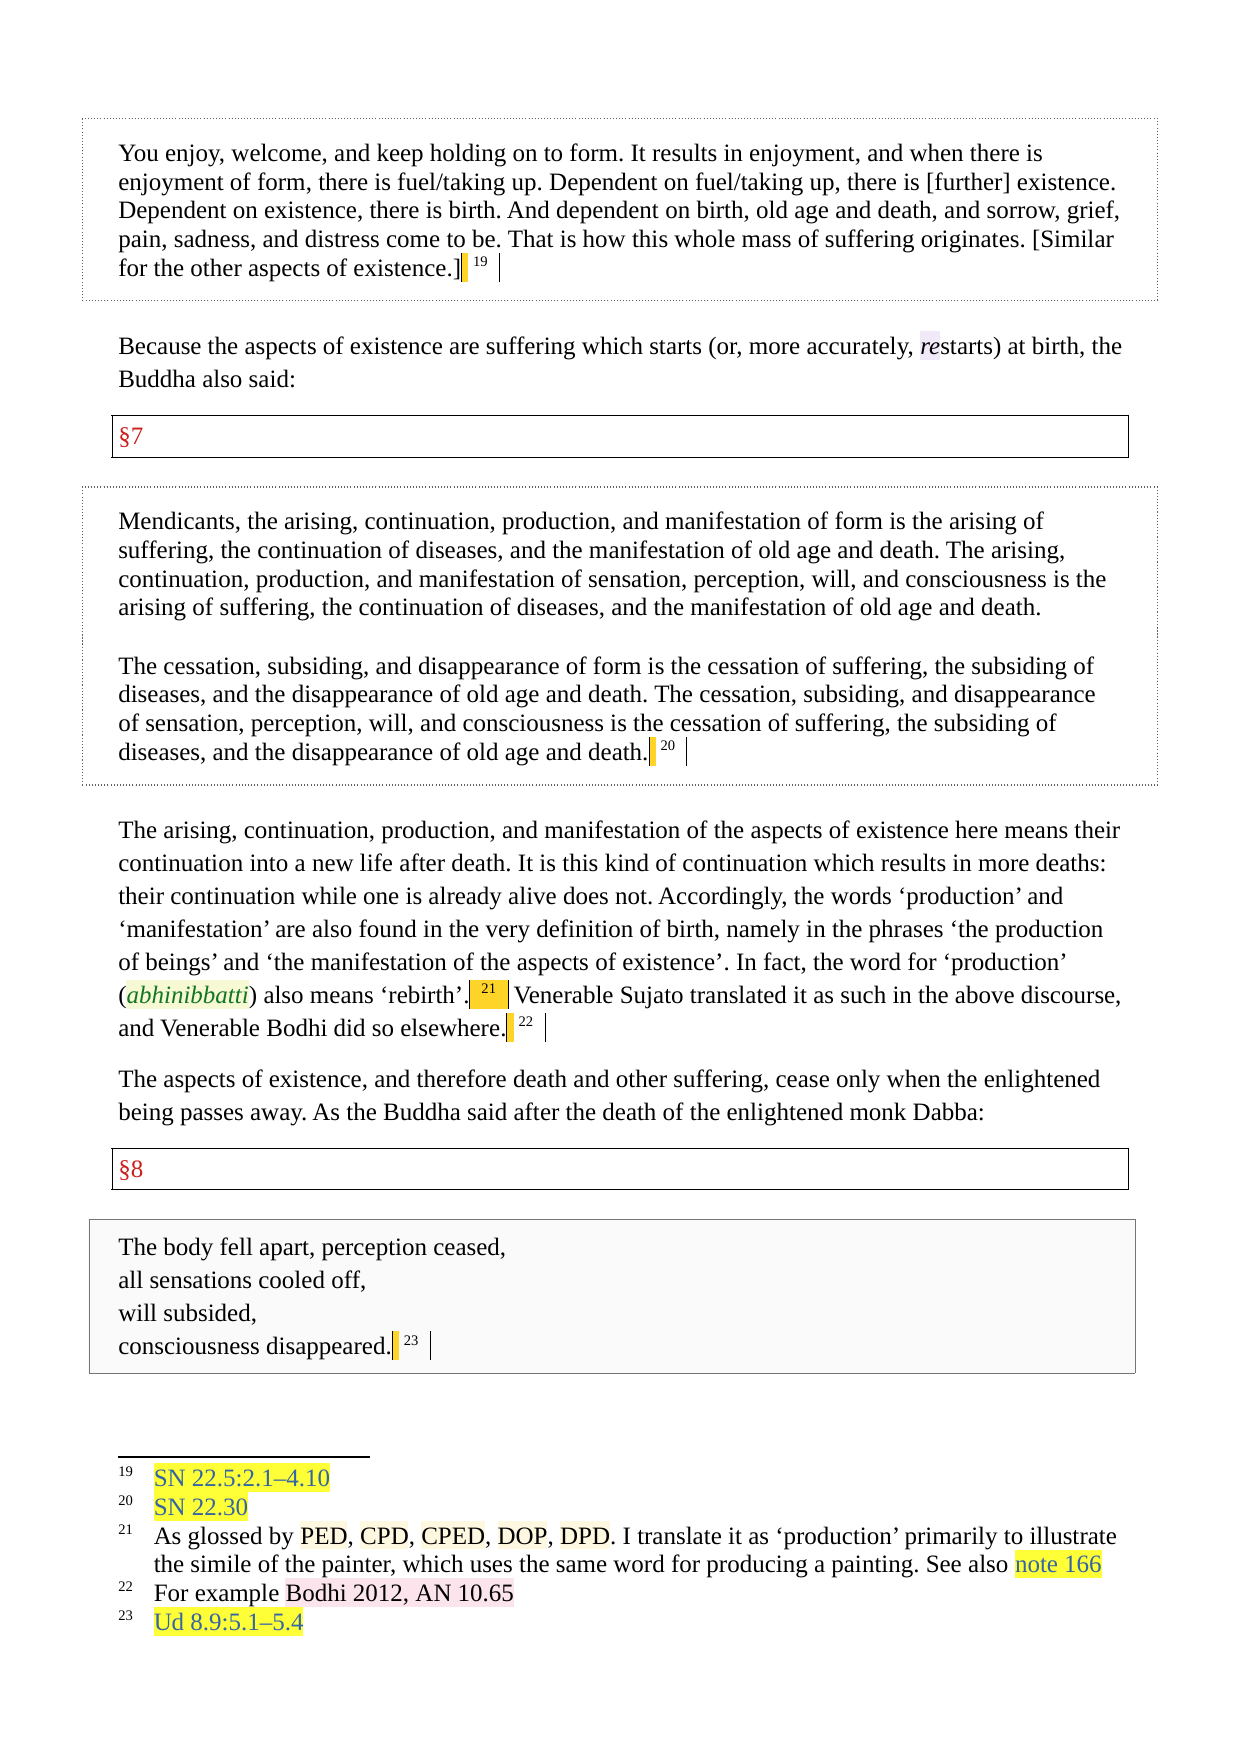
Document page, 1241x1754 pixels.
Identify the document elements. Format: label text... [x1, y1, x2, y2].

text SN 22.30 [248, 1492, 1122, 1521]
text Because the aspects of existence are suffering which starts (or, more accurately, restarts) at birth, the Buddha also said: [118, 331, 1122, 393]
text Ud 8.9:5.1–5.4 [118, 1607, 154, 1636]
text You enjoy, welcome, and keep holding on to form. It results in enjoyment, and when there is enjoyment of form, there is fuel/taking up. Dependent on fuel/taking up, there is [further] existence. Dependent on existence, there is birth. And dependent on birth, old age and death, and sorrow, grief, pain, sadness, and distress come to be. That is how this whole mass of suffering originates. [Similar for the other aspects of existence.] [82, 118, 1158, 301]
text SN 22.5:2.1–4.10 [330, 1463, 1122, 1492]
text §7 [113, 416, 1128, 457]
text The arising, continuation, production, and manifestation of the aspects of existence here means their continuation into a new life after death. It is this kind of continuation which results in more deaths: their continuation while one is already alive does not. Accordingly, the words ‘production’ and ‘manifestation’ are also found in the very definition of birth, namely in the phrases ‘the production of beings’ and ‘the manifestation of the aspects of existence’. In fact, the word for ‘production’ (abhinibbatti) also means ‘rebirth’. Venerable Sujato translated it as such in the above discourse, and Venerable Bodhi did so elsewhere. [118, 815, 1122, 1042]
text SN 22.30 [118, 1492, 154, 1521]
text SN 22.5:2.1–4.10 [118, 1463, 154, 1492]
text The cessation, subsiding, and disappearance of form is the cessation of suffering, the subsiding of diseases, and the disappearance of old age and death. The cessation, subsiding, and disappearance of sensation, perception, will, and consciousness is the cessation of suffering, the subsiding of diseases, and the disappearance of old age and death. [82, 631, 1158, 786]
text Mendicants, the arising, continuation, production, and manifestation of form is the arising of suffering, the continuation of diseases, and the manifestation of old age and death. The arising, continuation, production, and manifestation of sensation, perception, will, and consciousness is the arising of suffering, the continuation of diseases, and the manifestation of old age and death. [82, 486, 1158, 621]
text The body fell apart, perception ceased, all sensations cooled off, will subsided, consciousness disappeared. [90, 1220, 1135, 1373]
text Ud 8.9:5.1–5.4 [303, 1607, 1122, 1636]
text For example Bodhi 2012, AN 10.65 [514, 1578, 1122, 1607]
text As glossed by PED, CPD, CPED, DOP, DPD. I translate it as ‘production’ primarily to illustrate the simile of the painter, which uses the same word for producing a painting. See also note 166 [118, 1521, 1122, 1578]
text The aspects of existence, and therefore death and other suffering, cease only when the enlightened being passes away. As the Buddha said after the death of the enlightened monk Dabba: [118, 1064, 1122, 1126]
text For example Bodhi 2012, AN 10.65 [118, 1578, 285, 1607]
text §8 [113, 1149, 1128, 1189]
